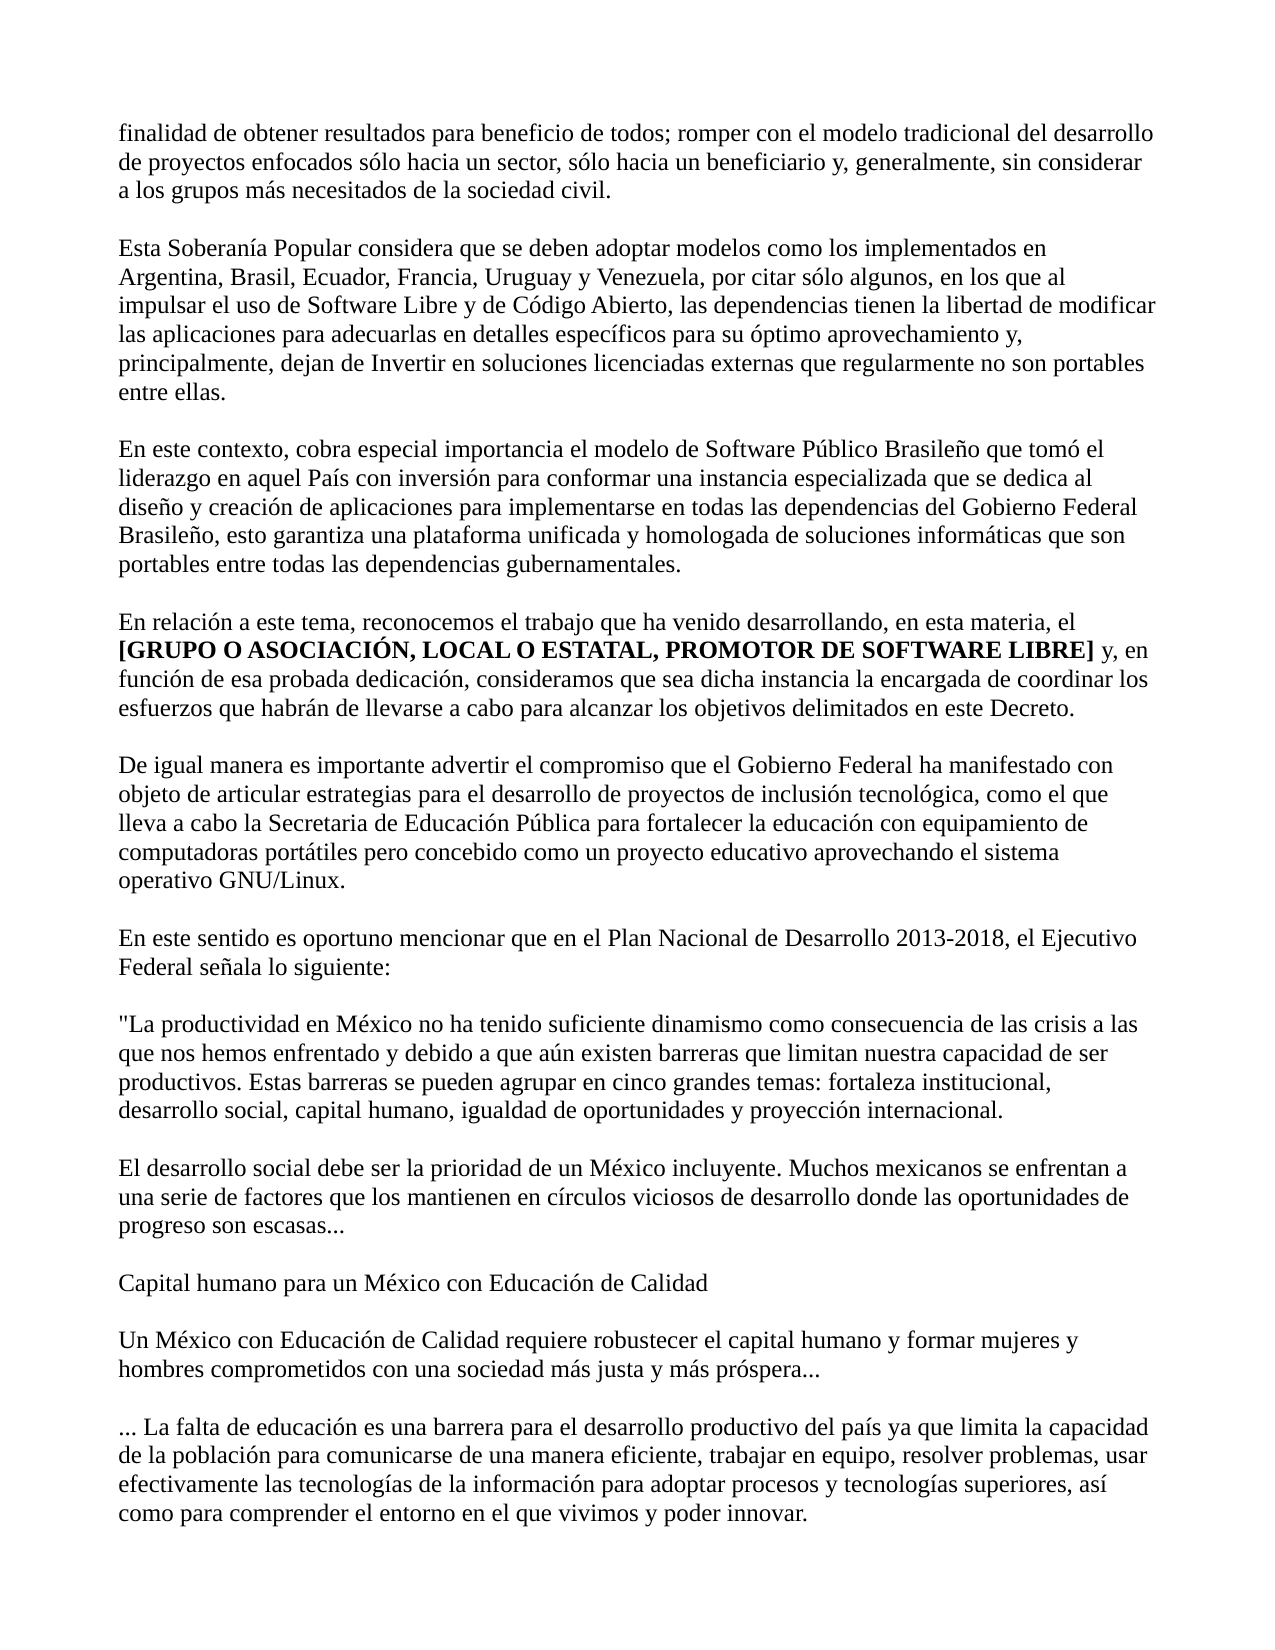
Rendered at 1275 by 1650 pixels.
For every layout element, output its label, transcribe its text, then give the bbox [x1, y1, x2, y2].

text De igual manera es importante advertir el compromiso que el Gobierno Federal ha manifestado con objeto de articular estrategias para el desarrollo de proyectos de inclusión tecnológica, como el que lleva a cabo la Secretaria de Educación Pública para fortalecer la educación con equipamiento de computadoras portátiles pero concebido como un proyecto educativo aprovechando el sistema operativo GNU/Linux. [118, 751, 1157, 894]
text ... La falta de educación es una barrera para el desarrollo productivo del país ya que limita la capacidad de la población para comunicarse de una manera eficiente, trabajar en equipo, resolver problemas, usar efectivamente las tecnologías de la información para adoptar procesos y tecnologías superiores, así como para comprender el entorno en el que vivimos y poder innovar. [118, 1412, 1157, 1527]
text Capital humano para un México con Educación de Calidad [118, 1268, 1157, 1297]
text En relación a este tema, reconocemos el trabajo que ha venido desarrollando, en esta materia, el [GRUPO O ASOCIACIÓN, LOCAL O ESTATAL, PROMOTOR DE SOFTWARE LIBRE] y, en [118, 607, 1157, 664]
text El desarrollo social debe ser la prioridad de un México incluyente. Muchos mexicanos se enfrentan a una serie de factores que los mantienen en círculos viciosos de desarrollo donde las oportunidades de progreso son escasas... [118, 1153, 1157, 1239]
text Un México con Educación de Calidad requiere robustecer el capital humano y formar mujeres y hombres comprometidos con una sociedad más justa y más próspera... [118, 1326, 1157, 1383]
text En este contexto, cobra especial importancia el modelo de Software Público Brasileño que tomó el liderazgo en aquel País con inversión para conformar una instancia especializada que se dedica al diseño y creación de aplicaciones para implementarse en todas las dependencias del Gobierno Federal Brasileño, esto garantiza una plataforma unificada y homologada de soluciones informáticas que son portables entre todas las dependencias gubernamentales. [118, 434, 1157, 578]
text finalidad de obtener resultados para beneficio de todos; romper con el modelo tradicional del desarrollo de proyectos enfocados sólo hacia un sector, sólo hacia un beneficiario y, generalmente, sin considerar a los grupos más necesitados de la sociedad civil. [118, 118, 1157, 204]
text "La productividad en México no ha tenido suficiente dinamismo como consecuencia de las crisis a las que nos hemos enfrentado y debido a que aún existen barreras que limitan nuestra capacidad de ser productivos. Estas barreras se pueden agrupar en cinco grandes temas: fortaleza institucional, desarrollo social, capital humano, igualdad de oportunidades y proyección internacional. [118, 1009, 1157, 1124]
text función de esa probada dedicación, consideramos que sea dicha instancia la encargada de coordinar los esfuerzos que habrán de llevarse a cabo para alcanzar los objetivos delimitados en este Decreto. [118, 664, 1157, 722]
text En este sentido es oportuno mencionar que en el Plan Nacional de Desarrollo 2013-2018, el Ejecutivo Federal señala lo siguiente: [118, 923, 1157, 981]
text Esta Soberanía Popular considera que se deben adoptar modelos como los implementados en Argentina, Brasil, Ecuador, Francia, Uruguay y Venezuela, por citar sólo algunos, en los que al impulsar el uso de Software Libre y de Código Abierto, las dependencias tienen la libertad de modificar las aplicaciones para adecuarlas en detalles específicos para su óptimo aprovechamiento y, principalmente, dejan de Invertir en soluciones licenciadas externas que regularmente no son portables entre ellas. [118, 233, 1157, 406]
